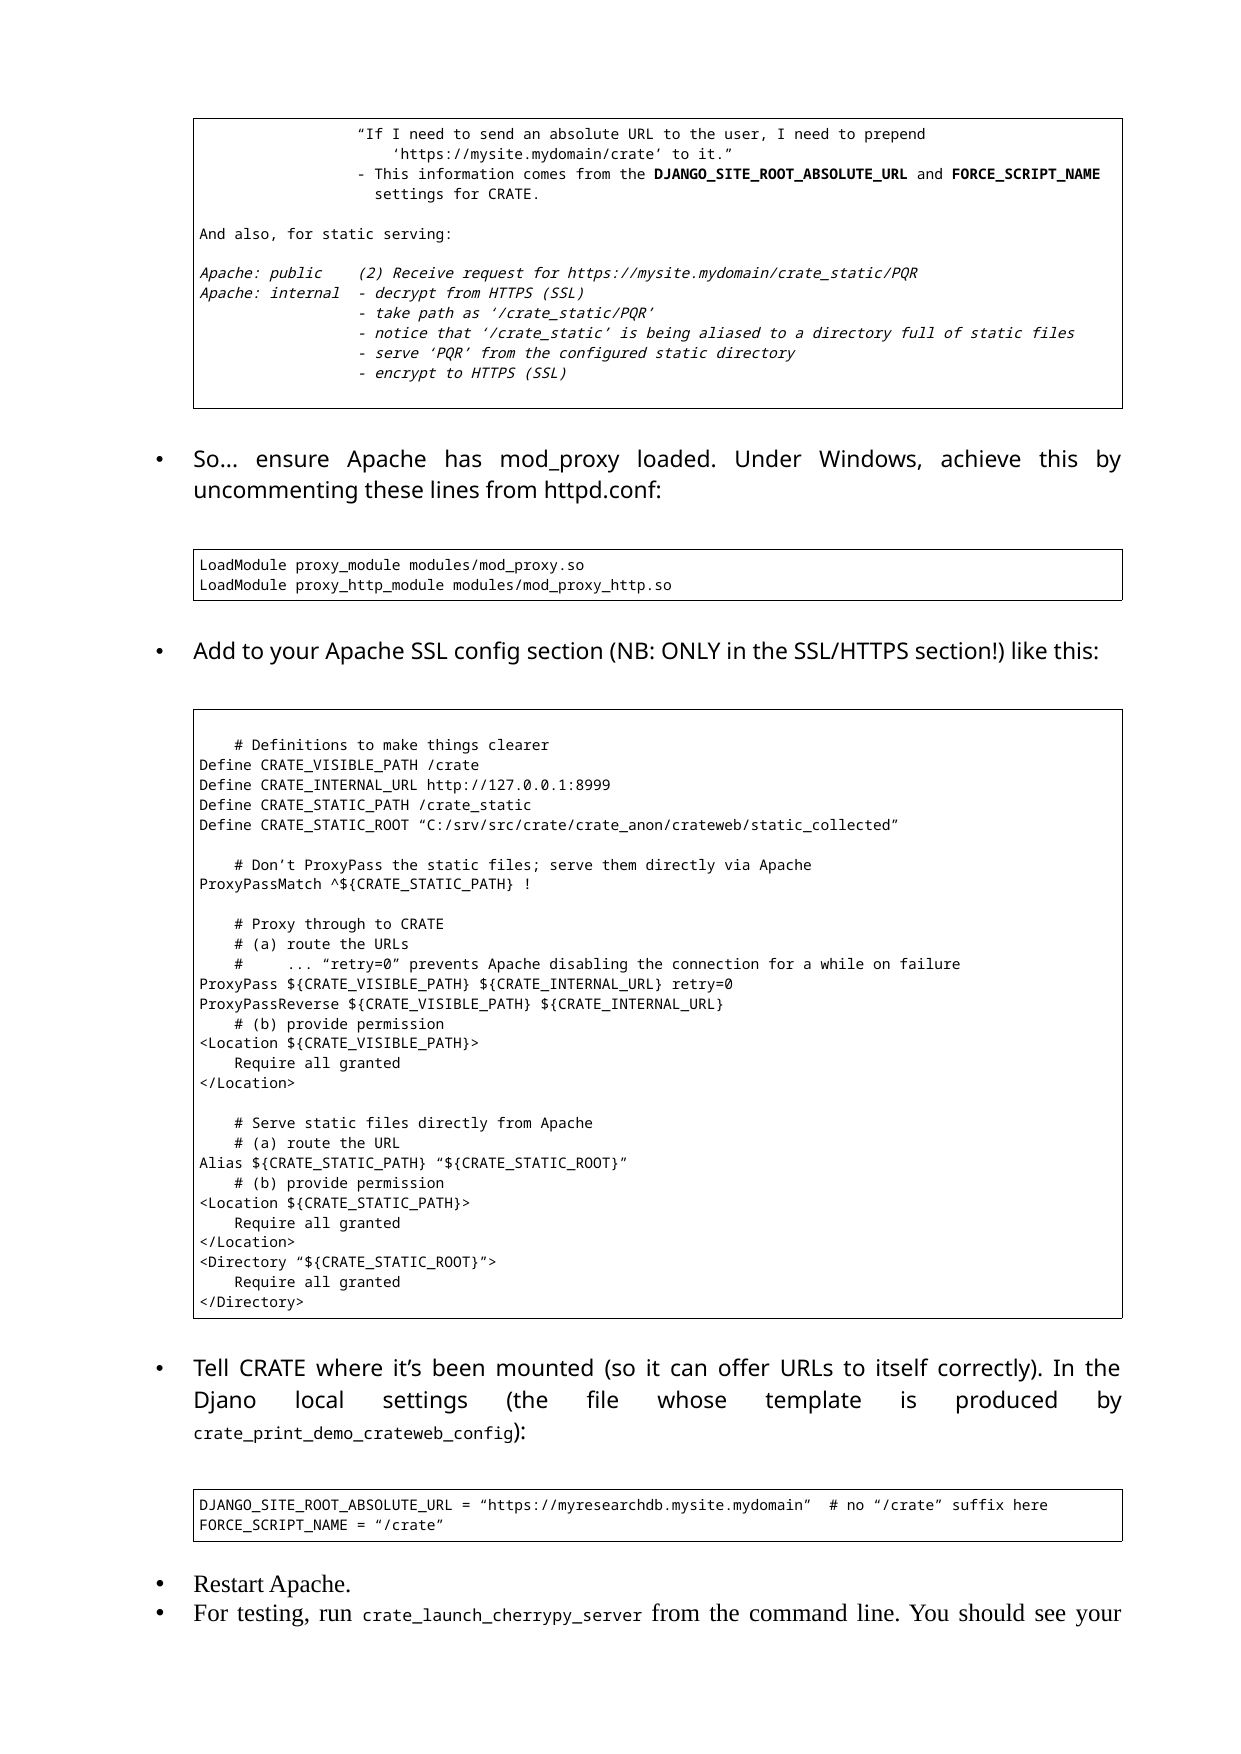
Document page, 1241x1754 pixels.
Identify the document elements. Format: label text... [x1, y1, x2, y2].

list Tell CRATE where it’s been mounted (so it can offer URLs to itself correctly). In the Djano local settings (the file whose template is produced by crate_print_demo_crateweb_config): [156, 1352, 1122, 1446]
table_header “If I need to send an absolute URL to the user, I need to prepend ‘https://mysite.mydomain/crate’ to it.” - This information comes from the DJANGO_SITE_ROOT_ABSOLUTE_URL and FORCE_SCRIPT_NAME settings for CRATE. And also, for static serving: Apache: public (2) Receive request for https://mysite.mydomain/crate_static/PQR Apache: internal - decrypt from HTTPS (SSL) - take path as ‘/crate_static/PQR’ - notice that ‘/crate_static’ is being aliased to a directory full of static files - serve ‘PQR’ from the configured static directory - encrypt to HTTPS (SSL) [194, 119, 1122, 408]
list Add to your Apache SSL config section (NB: ONLY in the SSL/HTTPS section!) like this: [156, 635, 1122, 666]
table_header # Definitions to make things clearer Define CRATE_VISIBLE_PATH /crate Define CRATE_INTERNAL_URL http://127.0.0.1:8999 Define CRATE_STATIC_PATH /crate_static Define CRATE_STATIC_ROOT “C:/srv/src/crate/crate_anon/crateweb/static_collected” # Don’t ProxyPass the static files; serve them directly via Apache ProxyPassMatch ^${CRATE_STATIC_PATH} ! # Proxy through to CRATE # (a) route the URLs # ... “retry=0” prevents Apache disabling the connection for a while on failure ProxyPass ${CRATE_VISIBLE_PATH} ${CRATE_INTERNAL_URL} retry=0 ProxyPassReverse ${CRATE_VISIBLE_PATH} ${CRATE_INTERNAL_URL} # (b) provide permission <Location ${CRATE_VISIBLE_PATH}> Require all granted </Location> # Serve static files directly from Apache # (a) route the URL Alias ${CRATE_STATIC_PATH} “${CRATE_STATIC_ROOT}” # (b) provide permission <Location ${CRATE_STATIC_PATH}> Require all granted </Location> <Directory “${CRATE_STATIC_ROOT}”> Require all granted </Directory> [194, 710, 1122, 1318]
list Restart Apache. [156, 1569, 1122, 1598]
list So... ensure Apache has mod_proxy loaded. Under Windows, achieve this by uncommenting these lines from httpd.conf: [156, 443, 1122, 506]
list For testing, run crate_launch_cherrypy_server from the command line. You should see your [156, 1598, 1122, 1627]
table_header DJANGO_SITE_ROOT_ABSOLUTE_URL = “https://myresearchdb.mysite.mydomain” # no “/crate” suffix here FORCE_SCRIPT_NAME = “/crate” [194, 1490, 1122, 1541]
table_header LoadModule proxy_module modules/mod_proxy.so LoadModule proxy_http_module modules/mod_proxy_http.so [194, 550, 1122, 600]
